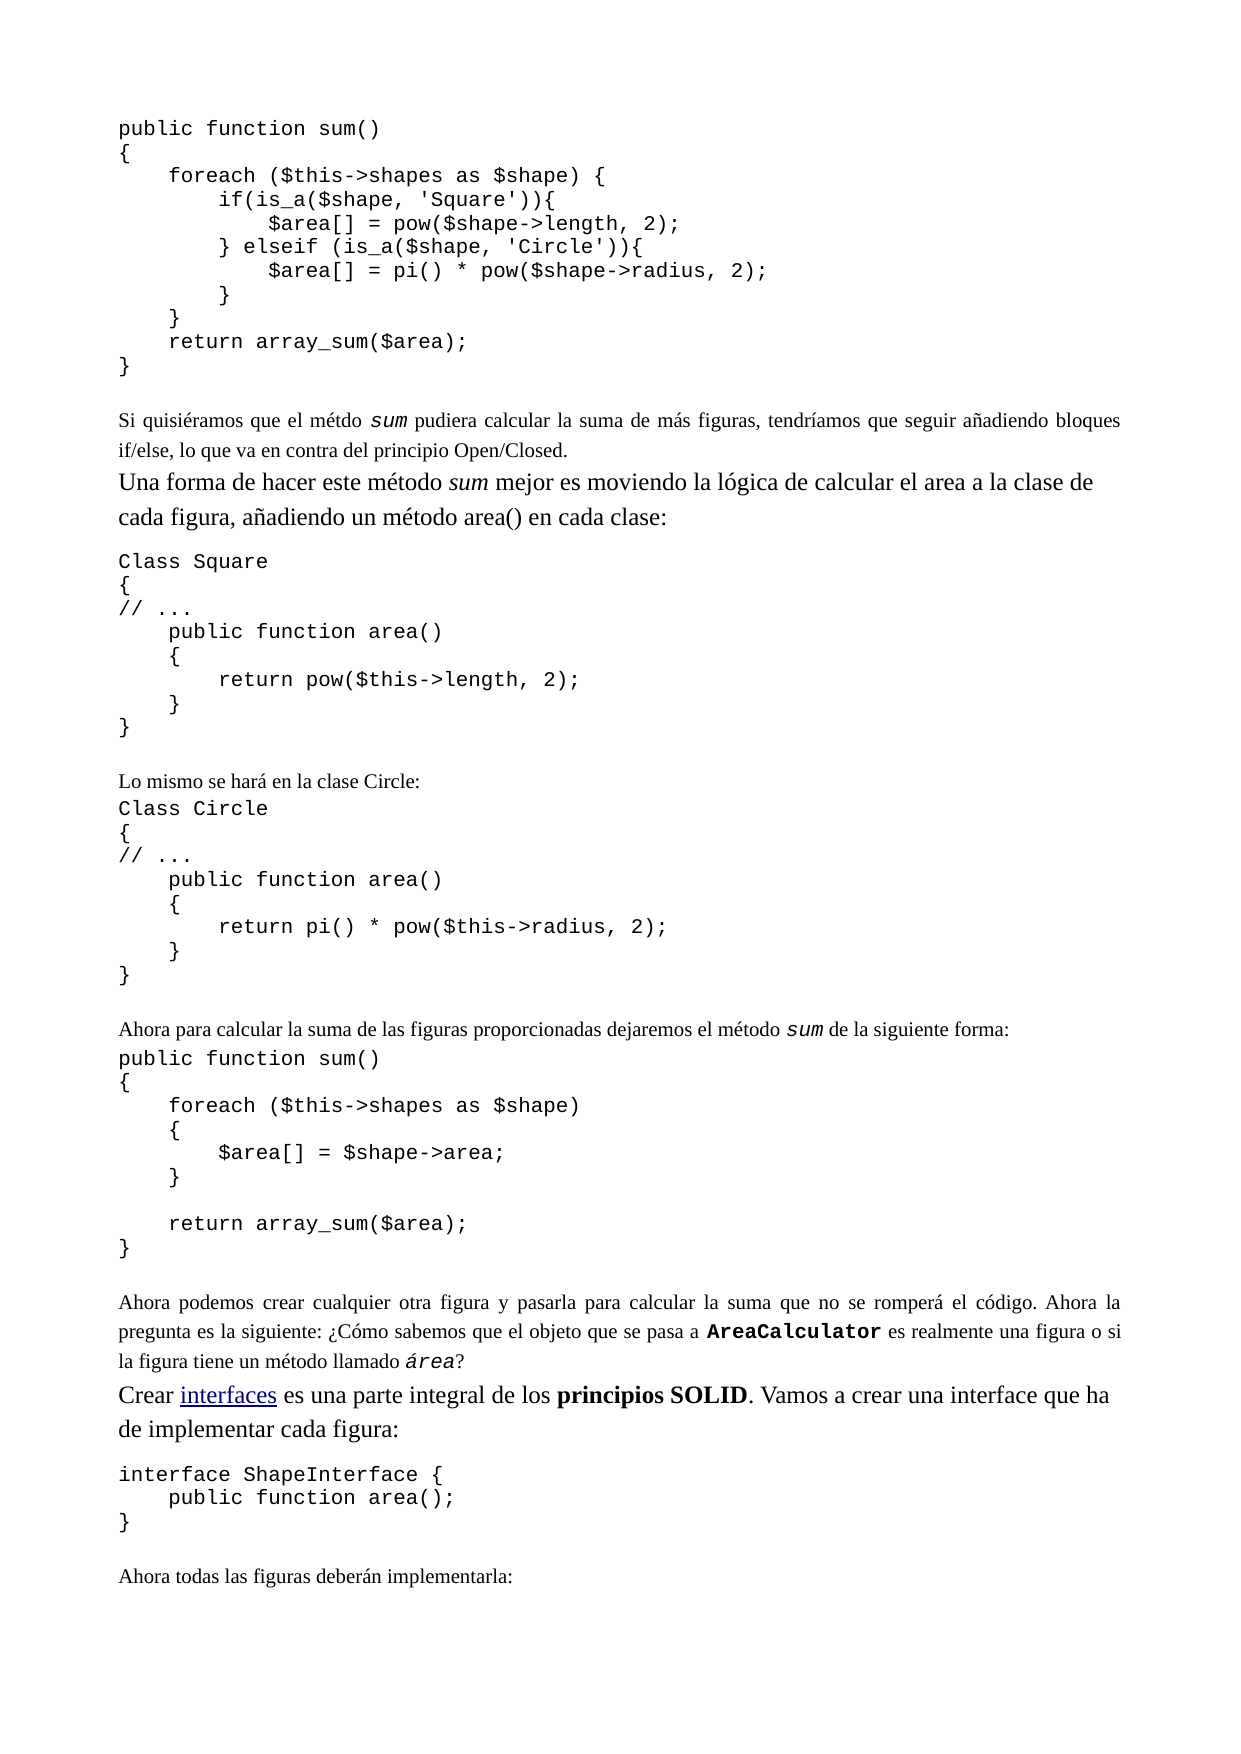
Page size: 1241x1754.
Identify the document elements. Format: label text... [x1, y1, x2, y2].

text { [118, 1071, 1122, 1095]
text // ... [118, 845, 1122, 869]
text // ... [118, 598, 1122, 622]
text public function sum() [118, 118, 1122, 142]
text { [118, 645, 1122, 669]
text return array_sum($area); [118, 331, 1122, 354]
text Ahora para calcular la suma de las figuras proporcionadas dejaremos el método sum de la siguiente forma: [118, 1017, 1122, 1042]
text foreach ($this->shapes as $shape) { [118, 165, 1122, 189]
text { [118, 574, 1122, 598]
text } [118, 1166, 1122, 1189]
text } [118, 284, 1122, 307]
text { [118, 893, 1122, 916]
text } [118, 964, 1122, 987]
text } [118, 940, 1122, 964]
text { [118, 822, 1122, 845]
text foreach ($this->shapes as $shape) [118, 1095, 1122, 1118]
text Ahora podemos crear cualquier otra figura y pasarla para calcular la suma que no se romperá el código. Ahora la pregunta es la siguiente: ¿Cómo sabemos que el objeto que se pasa a AreaCalculator es realmente una figura o si la figura tiene un método llamado área? [118, 1290, 1122, 1375]
text if(is_a($shape, 'Square')){ [118, 189, 1122, 213]
text public function area() [118, 622, 1122, 645]
text Class Square [118, 551, 1122, 574]
text public function area() [118, 869, 1122, 893]
text } [118, 716, 1122, 740]
text { [118, 142, 1122, 165]
text } [118, 692, 1122, 716]
text Crear interfaces es una parte integral de los principios SOLID. Vamos a crear una interface que ha de implementar cada figura: [118, 1380, 1122, 1443]
text Lo mismo se hará en la clase Circle: [118, 769, 1122, 793]
text interface ShapeInterface { [118, 1464, 1122, 1487]
text Class Circle [118, 798, 1122, 822]
text } [118, 307, 1122, 331]
text } [118, 1511, 1122, 1534]
text return pow($this->length, 2); [118, 669, 1122, 692]
text public function sum() [118, 1048, 1122, 1071]
text Una forma de hacer este método sum mejor es moviendo la lógica de calcular el area a la clase de cada figura, añadiendo un método area() en cada clase: [118, 467, 1122, 530]
text $area[] = $shape->area; [118, 1142, 1122, 1166]
text $area[] = pi() * pow($shape->radius, 2); [118, 260, 1122, 284]
text return pi() * pow($this->radius, 2); [118, 916, 1122, 940]
text Ahora todas las figuras deberán implementarla: [118, 1564, 1122, 1588]
text { [118, 1118, 1122, 1142]
text } [118, 354, 1122, 378]
text $area[] = pow($shape->length, 2); [118, 213, 1122, 236]
text public function area(); [118, 1487, 1122, 1511]
text Si quisiéramos que el métdo sum pudiera calcular la suma de más figuras, tendríamos que seguir añadiendo bloques if/else, lo que va en contra del principio Open/Closed. [118, 408, 1122, 462]
text } [118, 1237, 1122, 1260]
text return array_sum($area); [118, 1213, 1122, 1237]
text } elseif (is_a($shape, 'Circle')){ [118, 236, 1122, 260]
